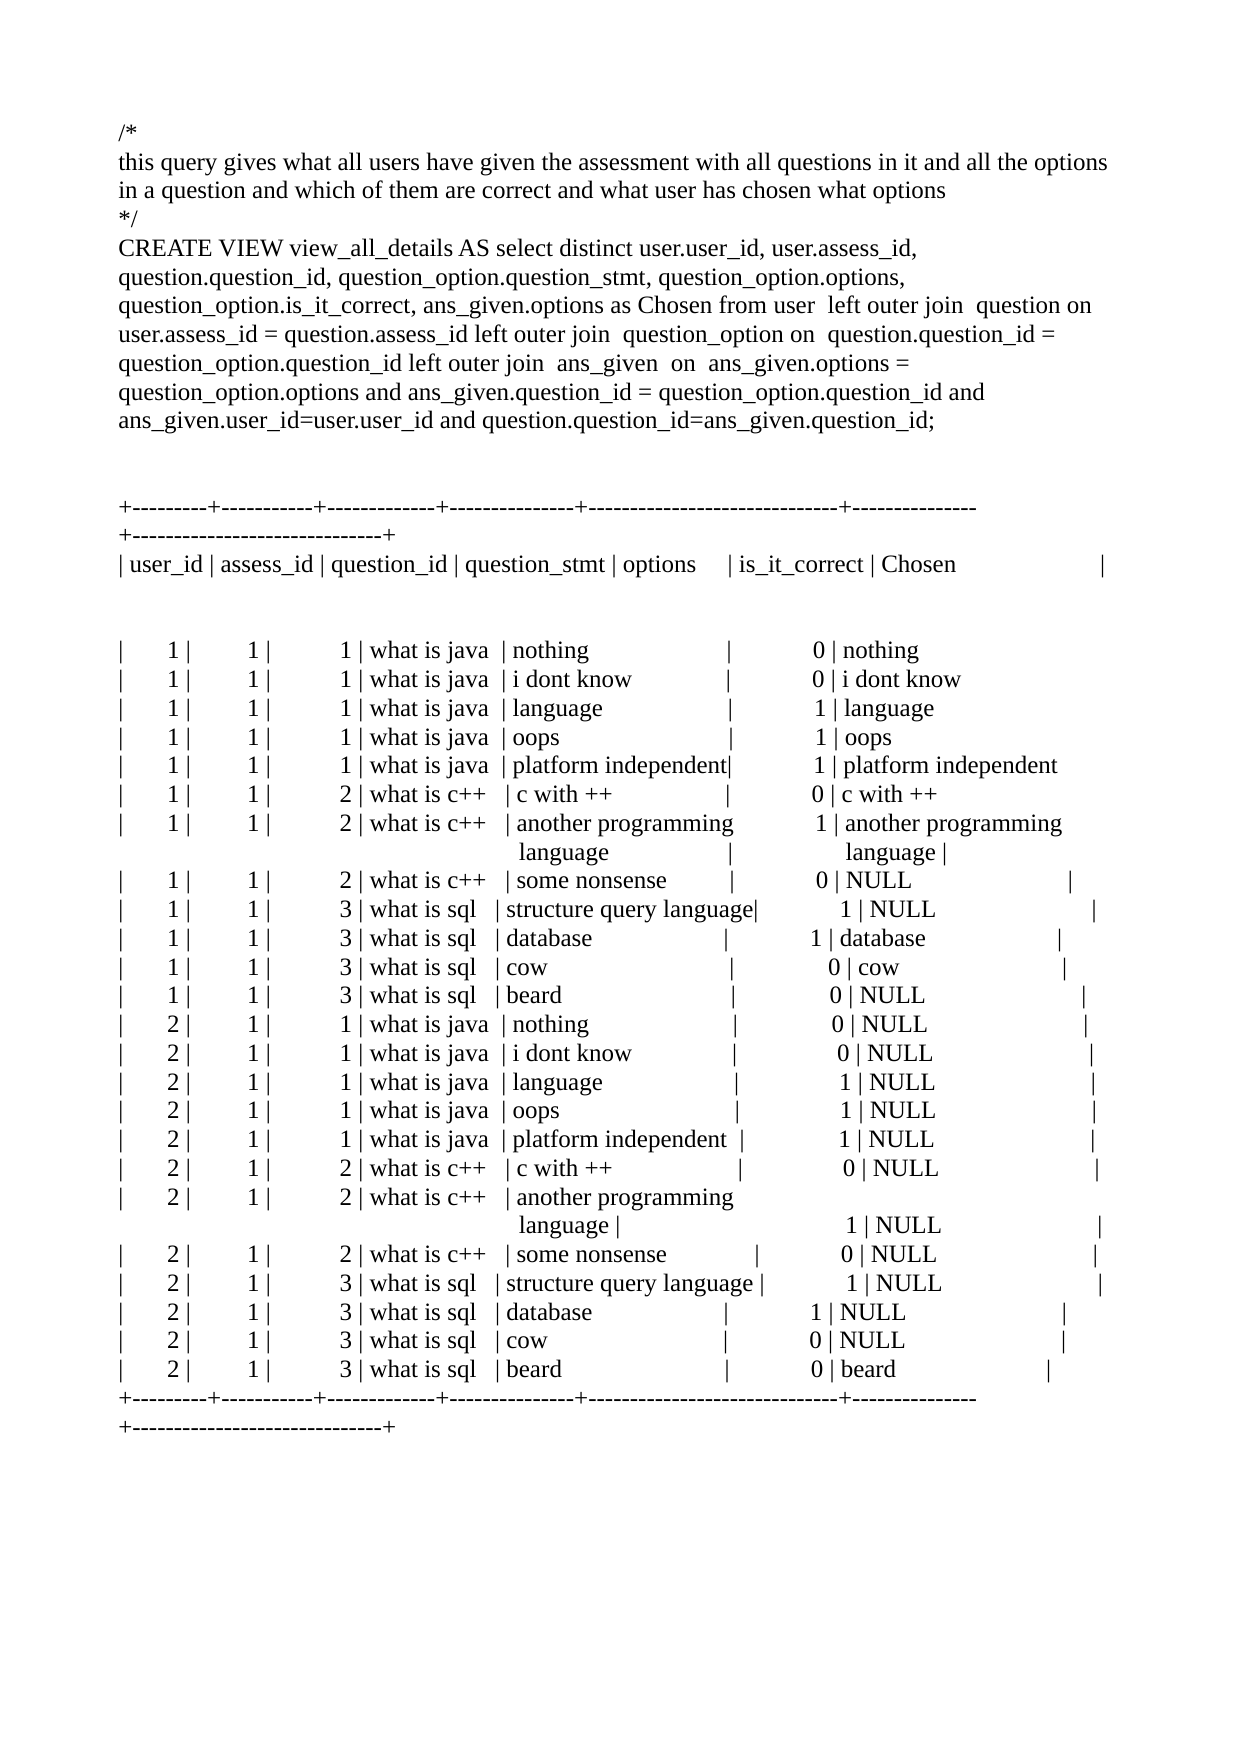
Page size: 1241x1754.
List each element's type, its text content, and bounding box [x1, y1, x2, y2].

text | 2 | 1 | 1 | what is java | nothing | 0 | NULL | [118, 1009, 1122, 1038]
text | 2 | 1 | 2 | what is c++ | some nonsense | 0 | NULL | [118, 1239, 1122, 1268]
text CREATE VIEW view_all_details AS select distinct user.user_id, user.assess_id, question.question_id, question_option.question_stmt, question_option.options, question_option.is_it_correct, ans_given.options as Chosen from user left outer join question on user.assess_id = question.assess_id left outer join question_option on question.question_id = question_option.question_id left outer join ans_given on ans_given.options = question_option.options and ans_given.question_id = question_option.question_id and ans_given.user_id=user.user_id and question.question_id=ans_given.question_id; [118, 233, 1122, 434]
text | 1 | 1 | 2 | what is c++ | some nonsense | 0 | NULL | [118, 866, 1122, 894]
text language | 1 | NULL | [118, 1211, 1122, 1239]
text | 2 | 1 | 2 | what is c++ | c with ++ | 0 | NULL | [118, 1153, 1122, 1182]
text | 2 | 1 | 3 | what is sql | cow | 0 | NULL | [118, 1326, 1122, 1354]
text | 2 | 1 | 1 | what is java | oops | 1 | NULL | [118, 1096, 1122, 1124]
text */ [118, 204, 1122, 233]
text | 2 | 1 | 2 | what is c++ | another programming [118, 1182, 1122, 1211]
text | 2 | 1 | 3 | what is sql | database | 1 | NULL | [118, 1297, 1122, 1326]
text | 2 | 1 | 1 | what is java | i dont know | 0 | NULL | [118, 1038, 1122, 1067]
text | 1 | 1 | 3 | what is sql | structure query language| 1 | NULL | [118, 894, 1122, 923]
text +---------+-----------+-------------+---------------+------------------------------+---------------+------------------------------+ [118, 492, 1122, 549]
text | 2 | 1 | 3 | what is sql | beard | 0 | beard | [118, 1354, 1122, 1383]
text | 2 | 1 | 1 | what is java | language | 1 | NULL | [118, 1067, 1122, 1096]
text this query gives what all users have given the assessment with all questions in it and all the options in a question and which of them are correct and what user has chosen what options [118, 147, 1122, 204]
text | 1 | 1 | 1 | what is java | platform independent| 1 | platform independent [118, 751, 1122, 779]
text | 1 | 1 | 1 | what is java | i dont know | 0 | i dont know [118, 664, 1122, 693]
text | user_id | assess_id | question_id | question_stmt | options | is_it_correct | Chosen | [118, 549, 1122, 578]
text /* [118, 118, 1122, 147]
text | 1 | 1 | 3 | what is sql | cow | 0 | cow | [118, 952, 1122, 981]
text | 1 | 1 | 1 | what is java | language | 1 | language [118, 693, 1122, 722]
text | 1 | 1 | 3 | what is sql | database | 1 | database | [118, 923, 1122, 952]
text | 1 | 1 | 1 | what is java | oops | 1 | oops [118, 722, 1122, 751]
text +---------+-----------+-------------+---------------+------------------------------+---------------+------------------------------+ [118, 1383, 1122, 1441]
text | 1 | 1 | 3 | what is sql | beard | 0 | NULL | [118, 981, 1122, 1009]
text | 2 | 1 | 3 | what is sql | structure query language | 1 | NULL | [118, 1268, 1122, 1297]
text | 2 | 1 | 1 | what is java | platform independent | 1 | NULL | [118, 1124, 1122, 1153]
text | 1 | 1 | 2 | what is c++ | c with ++ | 0 | c with ++ [118, 779, 1122, 808]
text | 1 | 1 | 2 | what is c++ | another programming 1 | another programming language | language | [118, 808, 1122, 866]
text | 1 | 1 | 1 | what is java | nothing | 0 | nothing [118, 636, 1122, 664]
